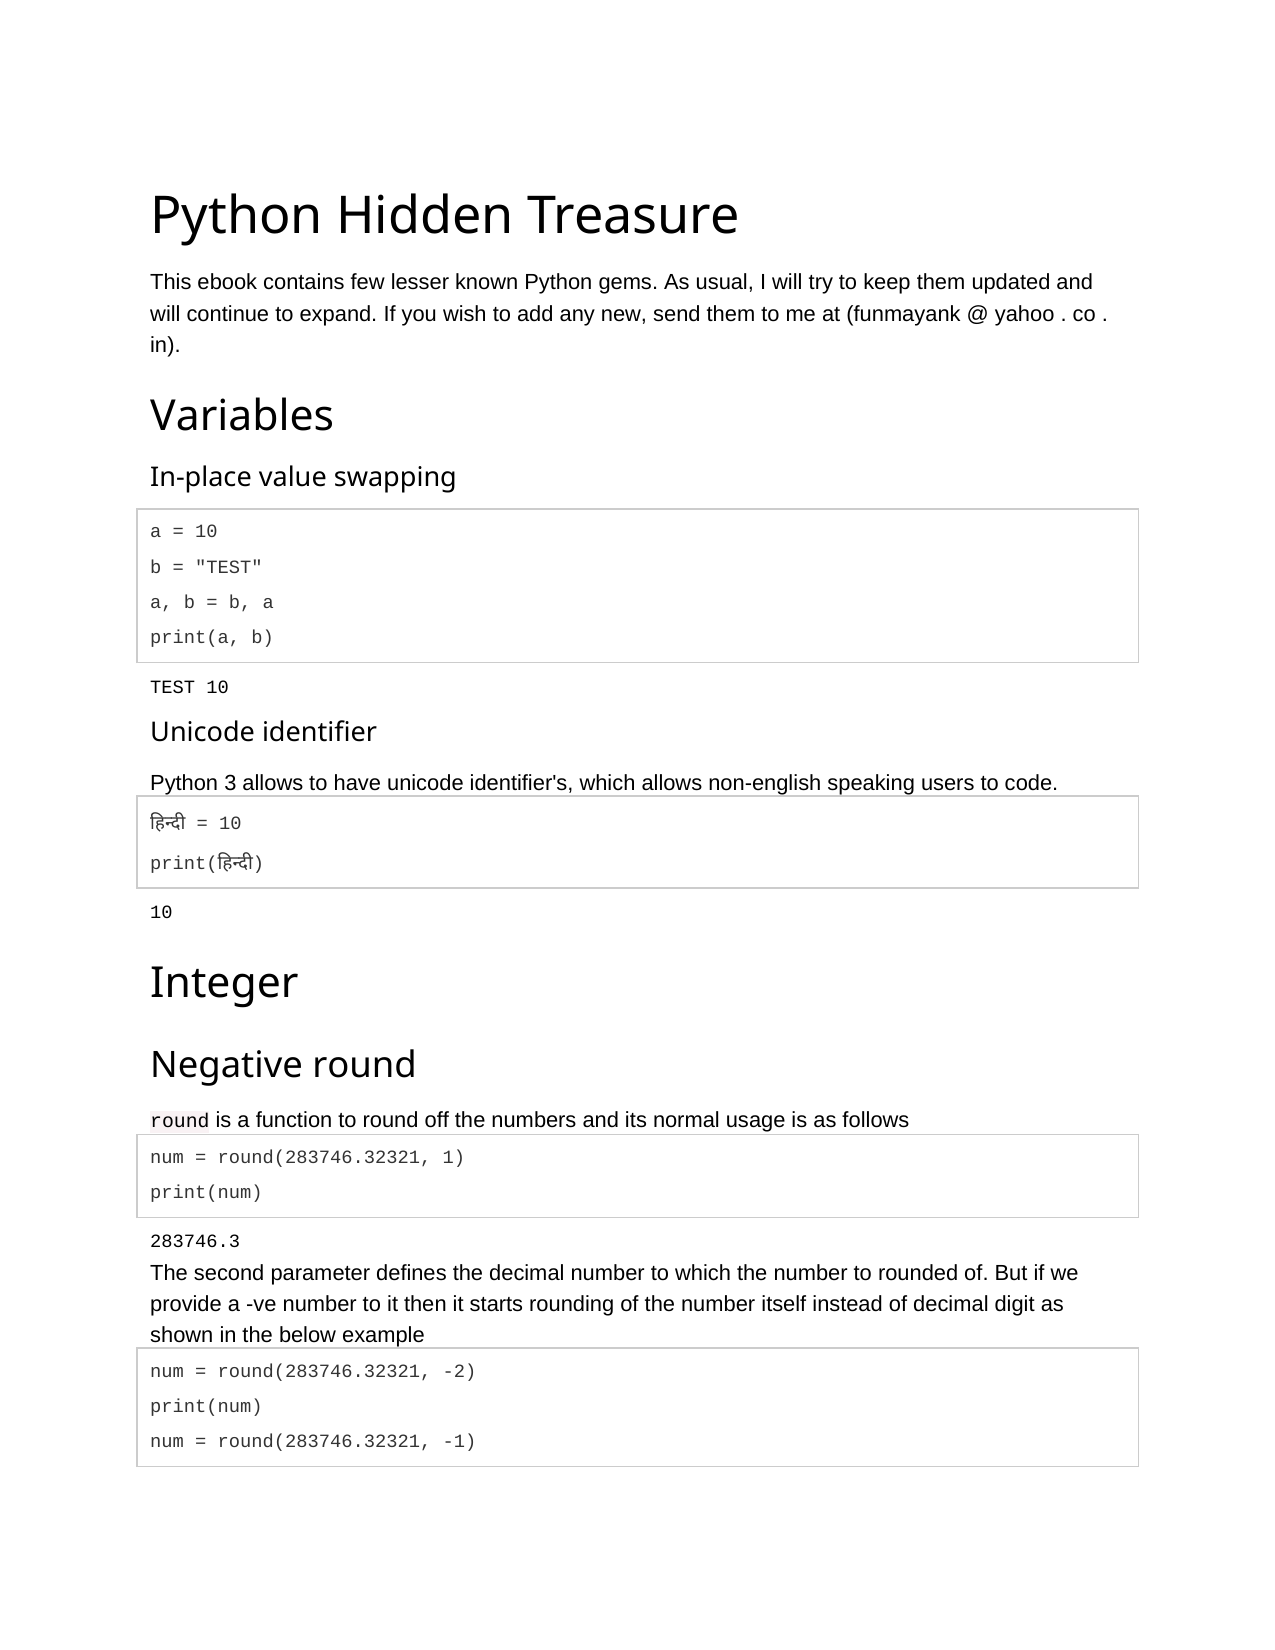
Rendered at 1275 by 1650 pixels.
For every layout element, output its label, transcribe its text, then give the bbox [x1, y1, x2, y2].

text 10 [150, 903, 1125, 924]
subtitle Negative round [150, 1038, 1125, 1088]
text print(num) [138, 1169, 1138, 1217]
text a, b = b, a [138, 579, 1138, 614]
subtitle In-place value swapping [150, 457, 1125, 494]
text b = "TEST" [138, 543, 1138, 579]
text हिन्दी = 10 [138, 797, 1138, 835]
subtitle Python Hidden Treasure [150, 178, 1125, 249]
text a = 10 [138, 510, 1138, 543]
text The second parameter defines the decimal number to which the number to rounded of. But if we provide a -ve number to it then it starts rounding of the number itself instead of decimal digit as shown in the below example [150, 1253, 1125, 1347]
subtitle Integer [150, 952, 1125, 1010]
text round is a function to round off the numbers and its normal usage is as follows [150, 1102, 1125, 1133]
text TEST 10 [150, 678, 1125, 699]
text Python 3 allows to have unicode identifier's, which allows non-english speaking users to code. [150, 764, 1125, 795]
text 283746.3 [150, 1232, 1125, 1253]
text num = round(283746.32321, -1) [138, 1418, 1138, 1466]
text print(num) [138, 1383, 1138, 1418]
text num = round(283746.32321, -2) [138, 1349, 1138, 1383]
text This ebook contains few lesser known Python gems. As usual, I will try to keep them updated and will continue to expand. If you wish to add any new, send them to me at (funmayank @ yahoo . co . in). [150, 263, 1125, 357]
subtitle Variables [150, 385, 1125, 443]
text print(हिन्दी) [138, 835, 1138, 887]
text num = round(283746.32321, 1) [138, 1135, 1138, 1169]
text print(a, b) [138, 614, 1138, 662]
subtitle Unicode identifier [150, 713, 1125, 750]
